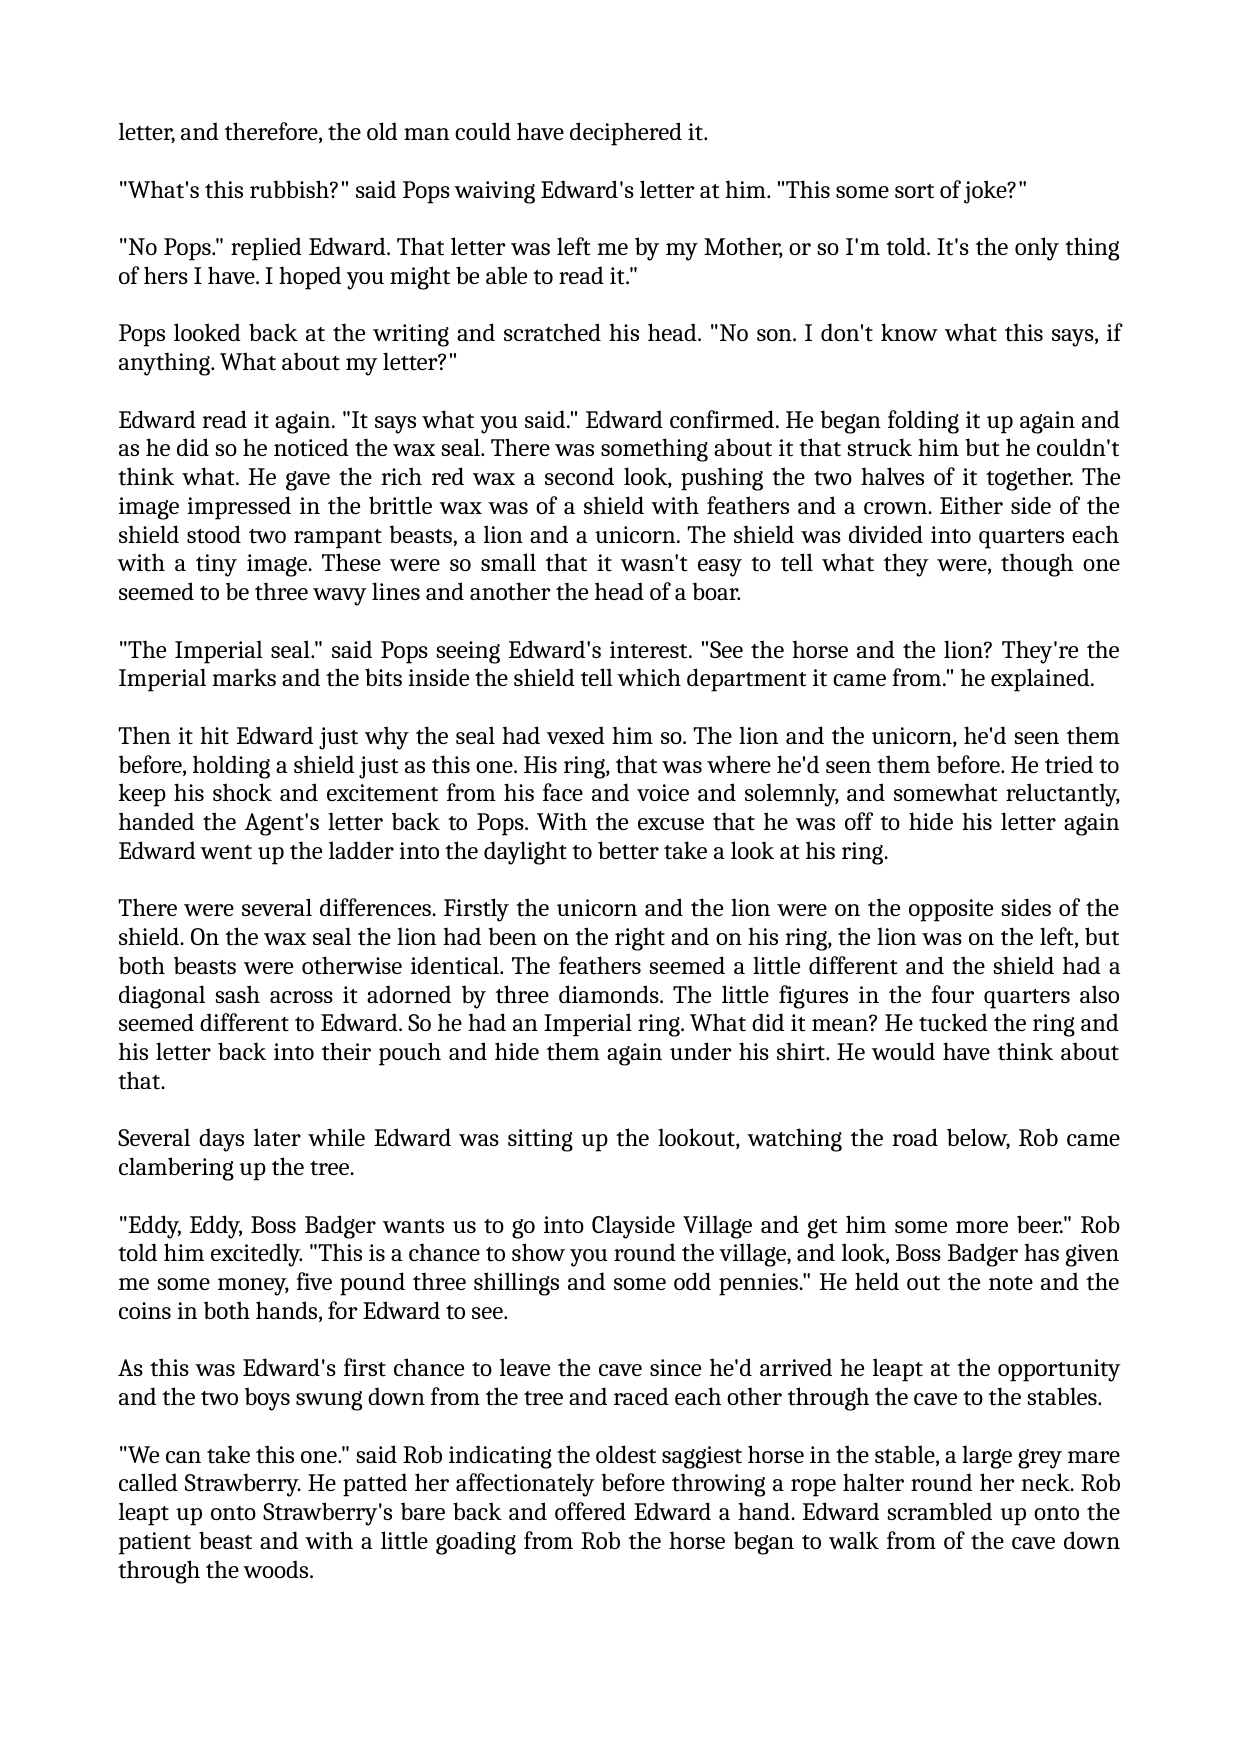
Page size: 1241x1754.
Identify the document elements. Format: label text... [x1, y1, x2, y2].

text "We can take this one." said Rob indicating the oldest saggiest horse in the stable, a large grey mare called Strawberry. He patted her affectionately before throwing a rope halter round her neck. Rob leapt up onto Strawberry's bare back and offered Edward a hand. Edward scrambled up onto the patient beast and with a little goading from Rob the horse began to walk from of the cave down through the woods. [118, 1441, 1122, 1584]
text There were several differences. Firstly the unicorn and the lion were on the opposite sides of the shield. On the wax seal the lion had been on the right and on his ring, the lion was on the left, but both beasts were otherwise identical. The feathers seemed a little different and the shield had a diagonal sash across it adorned by three diamonds. The little figures in the four quarters also seemed different to Edward. So he had an Imperial ring. What did it mean? He tucked the ring and his letter back into their pouch and hide them again under his shirt. He would have think about that. [118, 894, 1122, 1096]
text Edward read it again. "It says what you said." Edward confirmed. He began folding it up again and as he did so he noticed the wax seal. There was something about it that struck him but he couldn't think what. He gave the rich red wax a second look, pushing the two halves of it together. The image impressed in the brittle wax was of a shield with feathers and a crown. Either side of the shield stood two rampant beasts, a lion and a unicorn. The shield was divided into quarters each with a tiny image. These were so small that it wasn't easy to tell what they were, though one seemed to be three wavy lines and another the head of a boar. [118, 406, 1122, 607]
text "What's this rubbish?" said Pops waiving Edward's letter at him. "This some sort of joke?" [118, 176, 1122, 204]
text "The Imperial seal." said Pops seeing Edward's interest. "See the horse and the lion? They're the Imperial marks and the bits inside the shield tell which department it came from." he explained. [118, 636, 1122, 693]
text As this was Edward's first chance to leave the cave since he'd arrived he leapt at the opportunity and the two boys swung down from the tree and raced each other through the cave to the stables. [118, 1354, 1122, 1412]
text "No Pops." replied Edward. That letter was left me by my Mother, or so I'm told. It's the only thing of hers I have. I hoped you might be able to read it." [118, 233, 1122, 291]
text Several days later while Edward was sitting up the lookout, watching the road below, Rob came clambering up the tree. [118, 1124, 1122, 1182]
text Pops looked back at the writing and scratched his head. "No son. I don't know what this says, if anything. What about my letter?" [118, 319, 1122, 377]
text letter, and therefore, the old man could have deciphered it. [118, 118, 1122, 147]
text "Eddy, Eddy, Boss Badger wants us to go into Clayside Village and get him some more beer." Rob told him excitedly. "This is a chance to show you round the village, and look, Boss Badger has given me some money, five pound three shillings and some odd pennies." He held out the note and the coins in both hands, for Edward to see. [118, 1211, 1122, 1326]
text Then it hit Edward just why the seal had vexed him so. The lion and the unicorn, he'd seen them before, holding a shield just as this one. His ring, that was where he'd seen them before. He tried to keep his shock and excitement from his face and voice and solemnly, and somewhat reluctantly, handed the Agent's letter back to Pops. With the excuse that he was off to hide his letter again Edward went up the ladder into the daylight to better take a look at his ring. [118, 722, 1122, 866]
